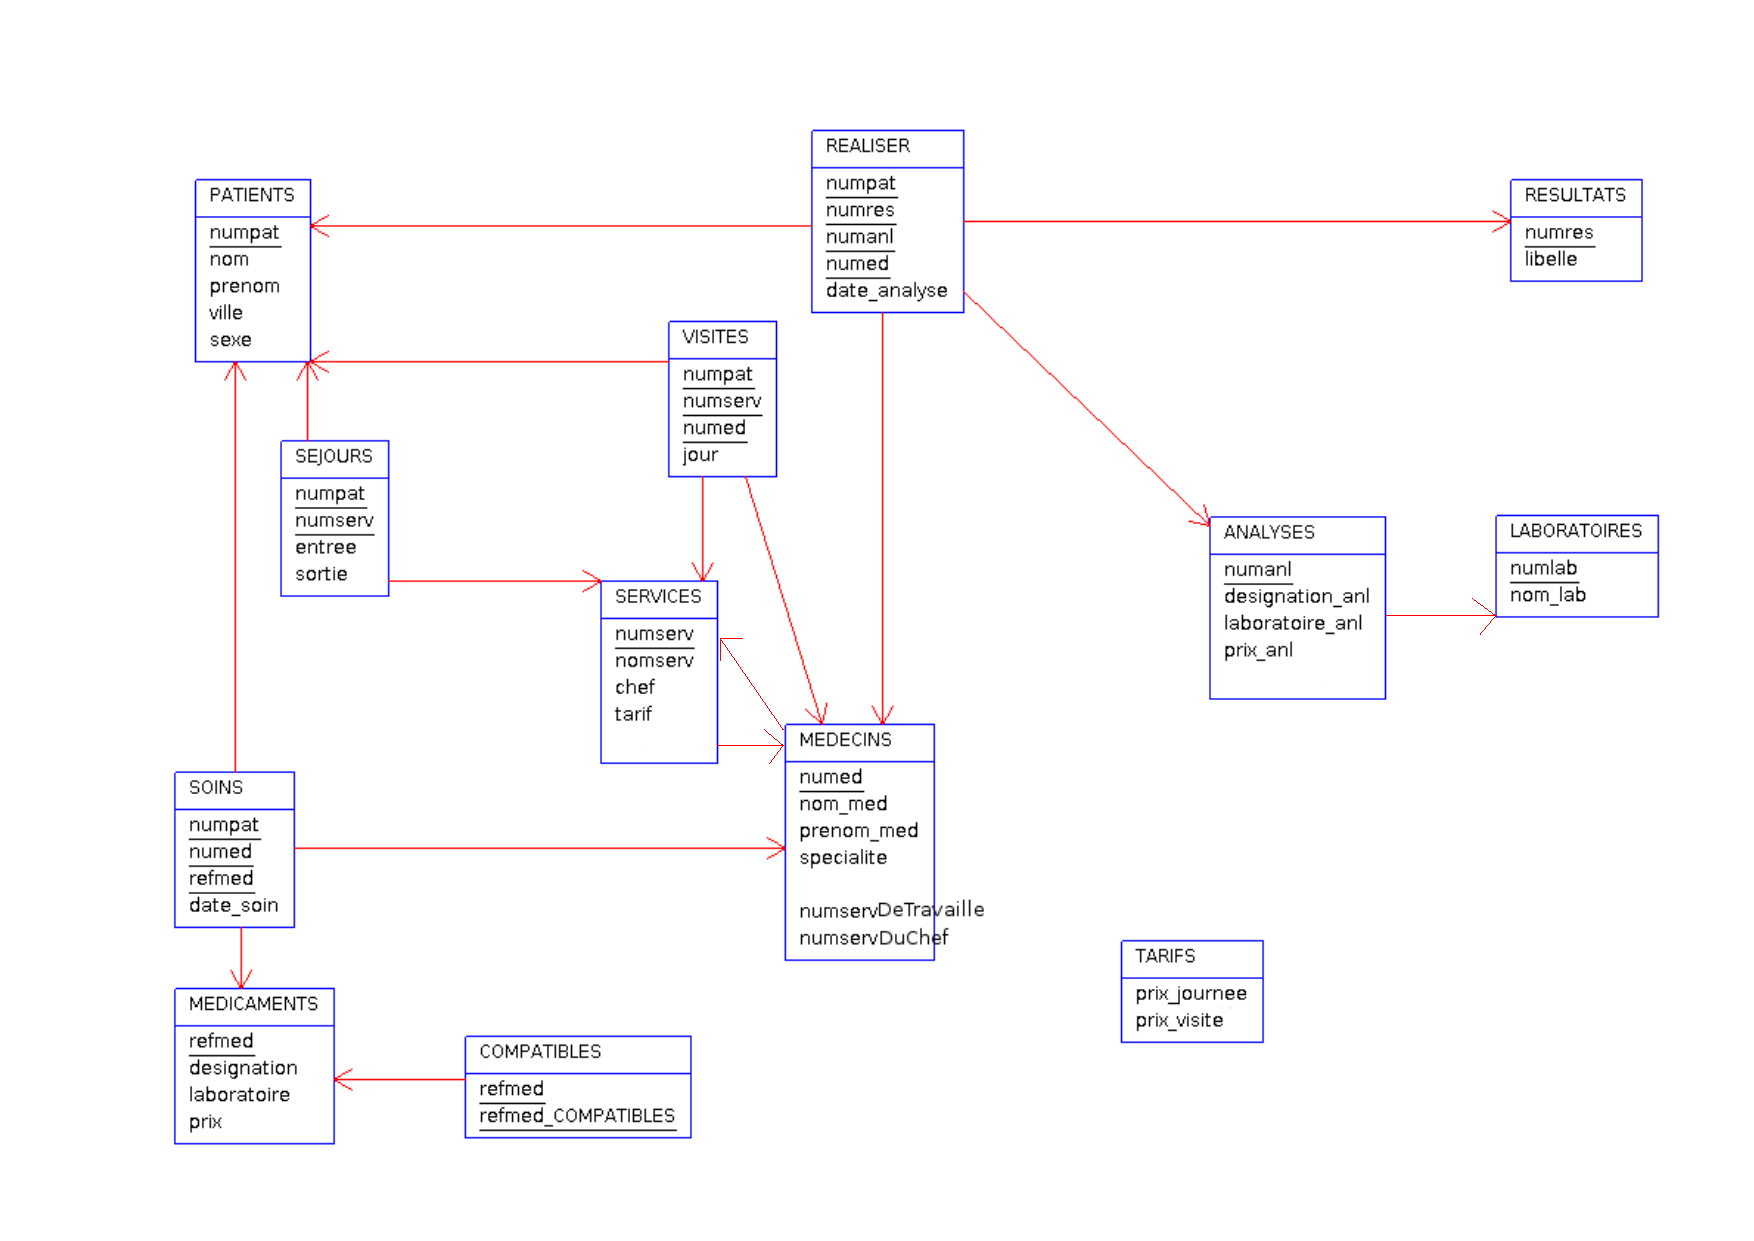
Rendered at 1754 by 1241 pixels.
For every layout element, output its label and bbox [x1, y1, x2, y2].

picture [52, 118, 1702, 1188]
